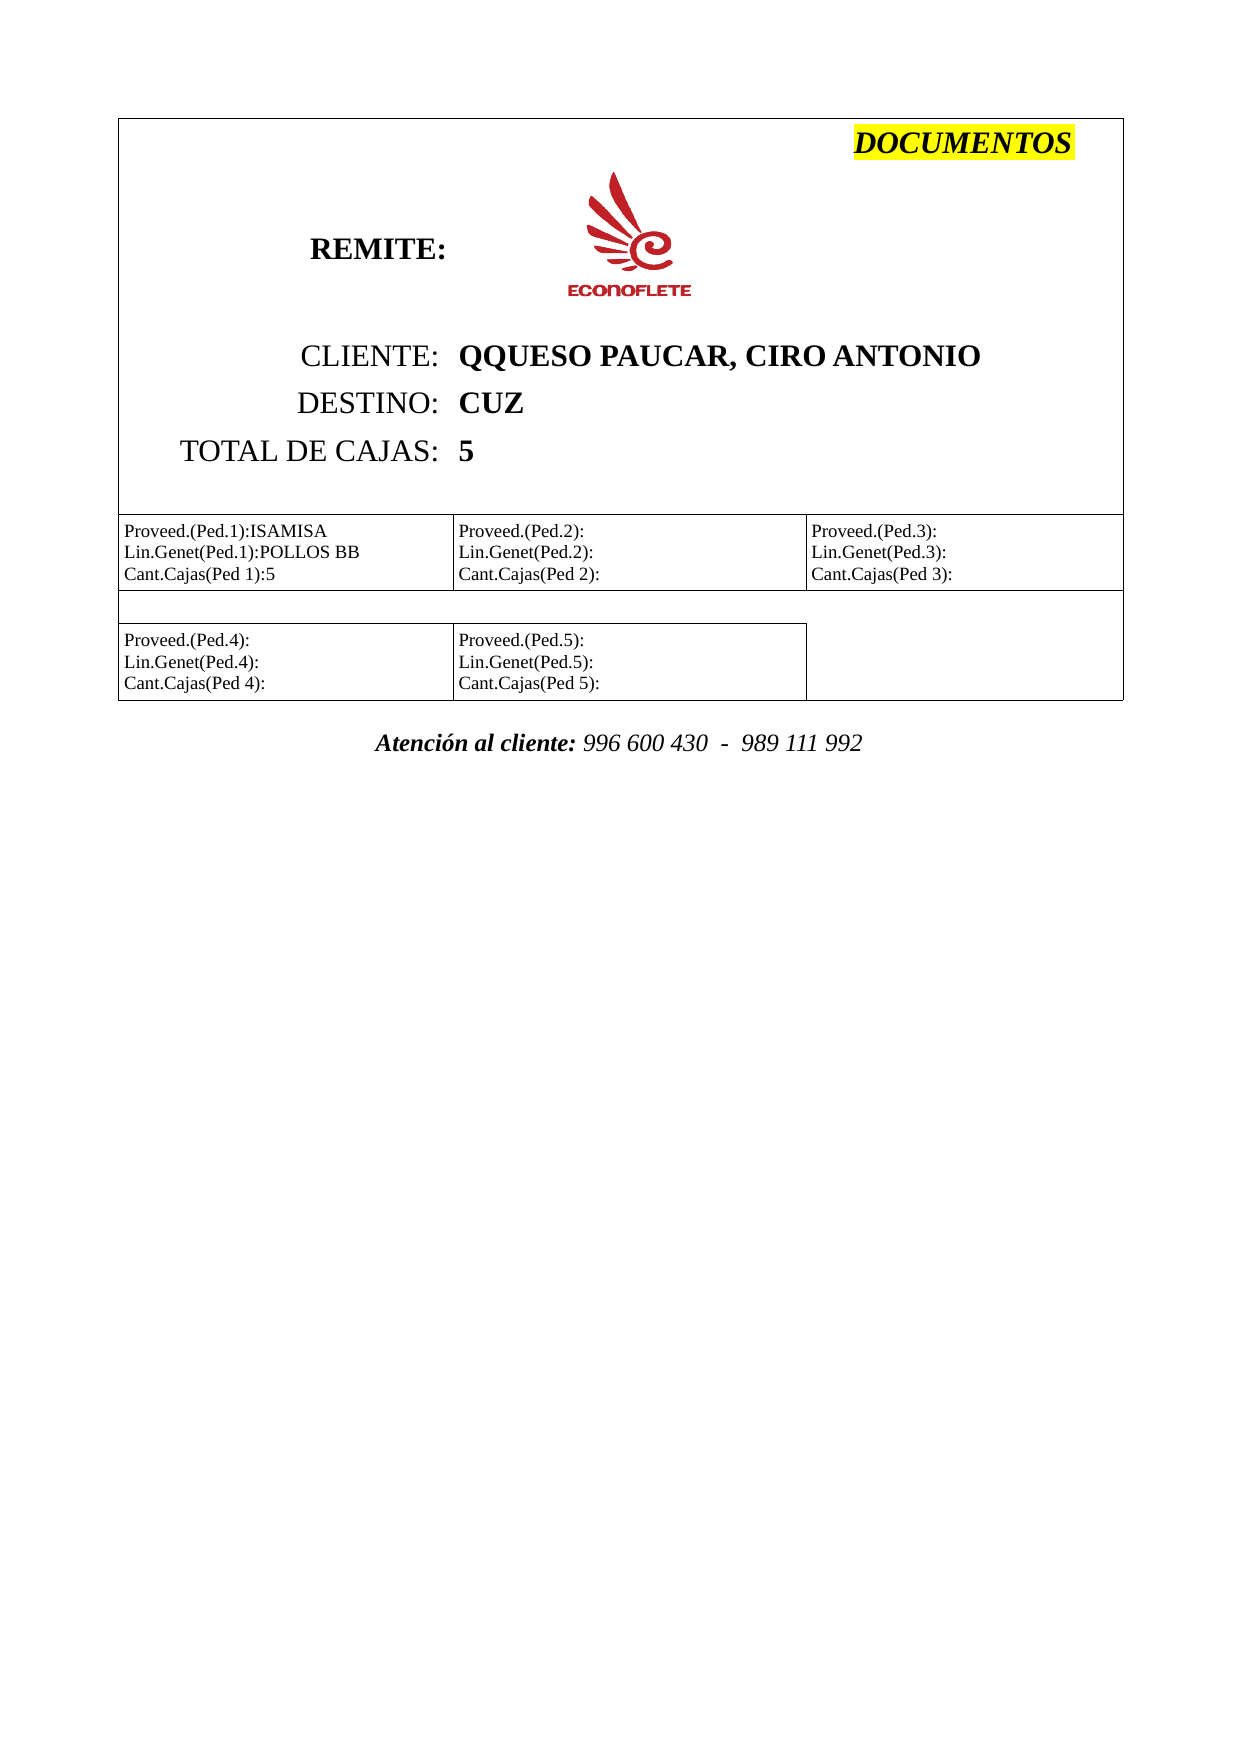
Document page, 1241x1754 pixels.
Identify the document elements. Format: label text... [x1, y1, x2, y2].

table_cell [806, 166, 1123, 332]
table_cell [453, 474, 806, 514]
table_header [453, 119, 806, 166]
table_cell [453, 591, 806, 623]
table_cell [807, 623, 1123, 699]
table_cell QQUESO PAUCAR, CIRO ANTONIO [453, 332, 1123, 379]
picture [552, 171, 707, 297]
table_cell Proveed.(Ped.5): Lin.Genet(Ped.5): Cant.Cajas(Ped 5): [454, 624, 806, 699]
table_cell Proveed.(Ped.3): Lin.Genet(Ped.3): Cant.Cajas(Ped 3): [807, 515, 1123, 590]
table_cell [119, 591, 453, 623]
table_cell [453, 166, 806, 332]
table_header DOCUMENTOS [806, 119, 1123, 166]
table_cell [806, 591, 1123, 623]
table_cell Proveed.(Ped.1):ISAMISA Lin.Genet(Ped.1):POLLOS BB Cant.Cajas(Ped 1):5 [119, 515, 453, 590]
table_cell [806, 474, 1123, 514]
table_cell [806, 379, 1123, 426]
table_cell CLIENTE: [119, 332, 453, 379]
table_cell Proveed.(Ped.4): Lin.Genet(Ped.4): Cant.Cajas(Ped 4): [119, 624, 453, 699]
table_cell 5 [453, 426, 1123, 474]
table_header [119, 119, 453, 166]
table_cell DESTINO: [119, 379, 453, 426]
table_cell CUZ [453, 379, 806, 426]
table_cell Proveed.(Ped.2): Lin.Genet(Ped.2): Cant.Cajas(Ped 2): [454, 515, 806, 590]
table_cell REMITE: [119, 166, 453, 332]
text Atención al cliente: 996 600 430 - 989 111 992 [118, 728, 1122, 757]
table_cell TOTAL DE CAJAS: [119, 426, 453, 474]
table_cell [119, 474, 453, 514]
